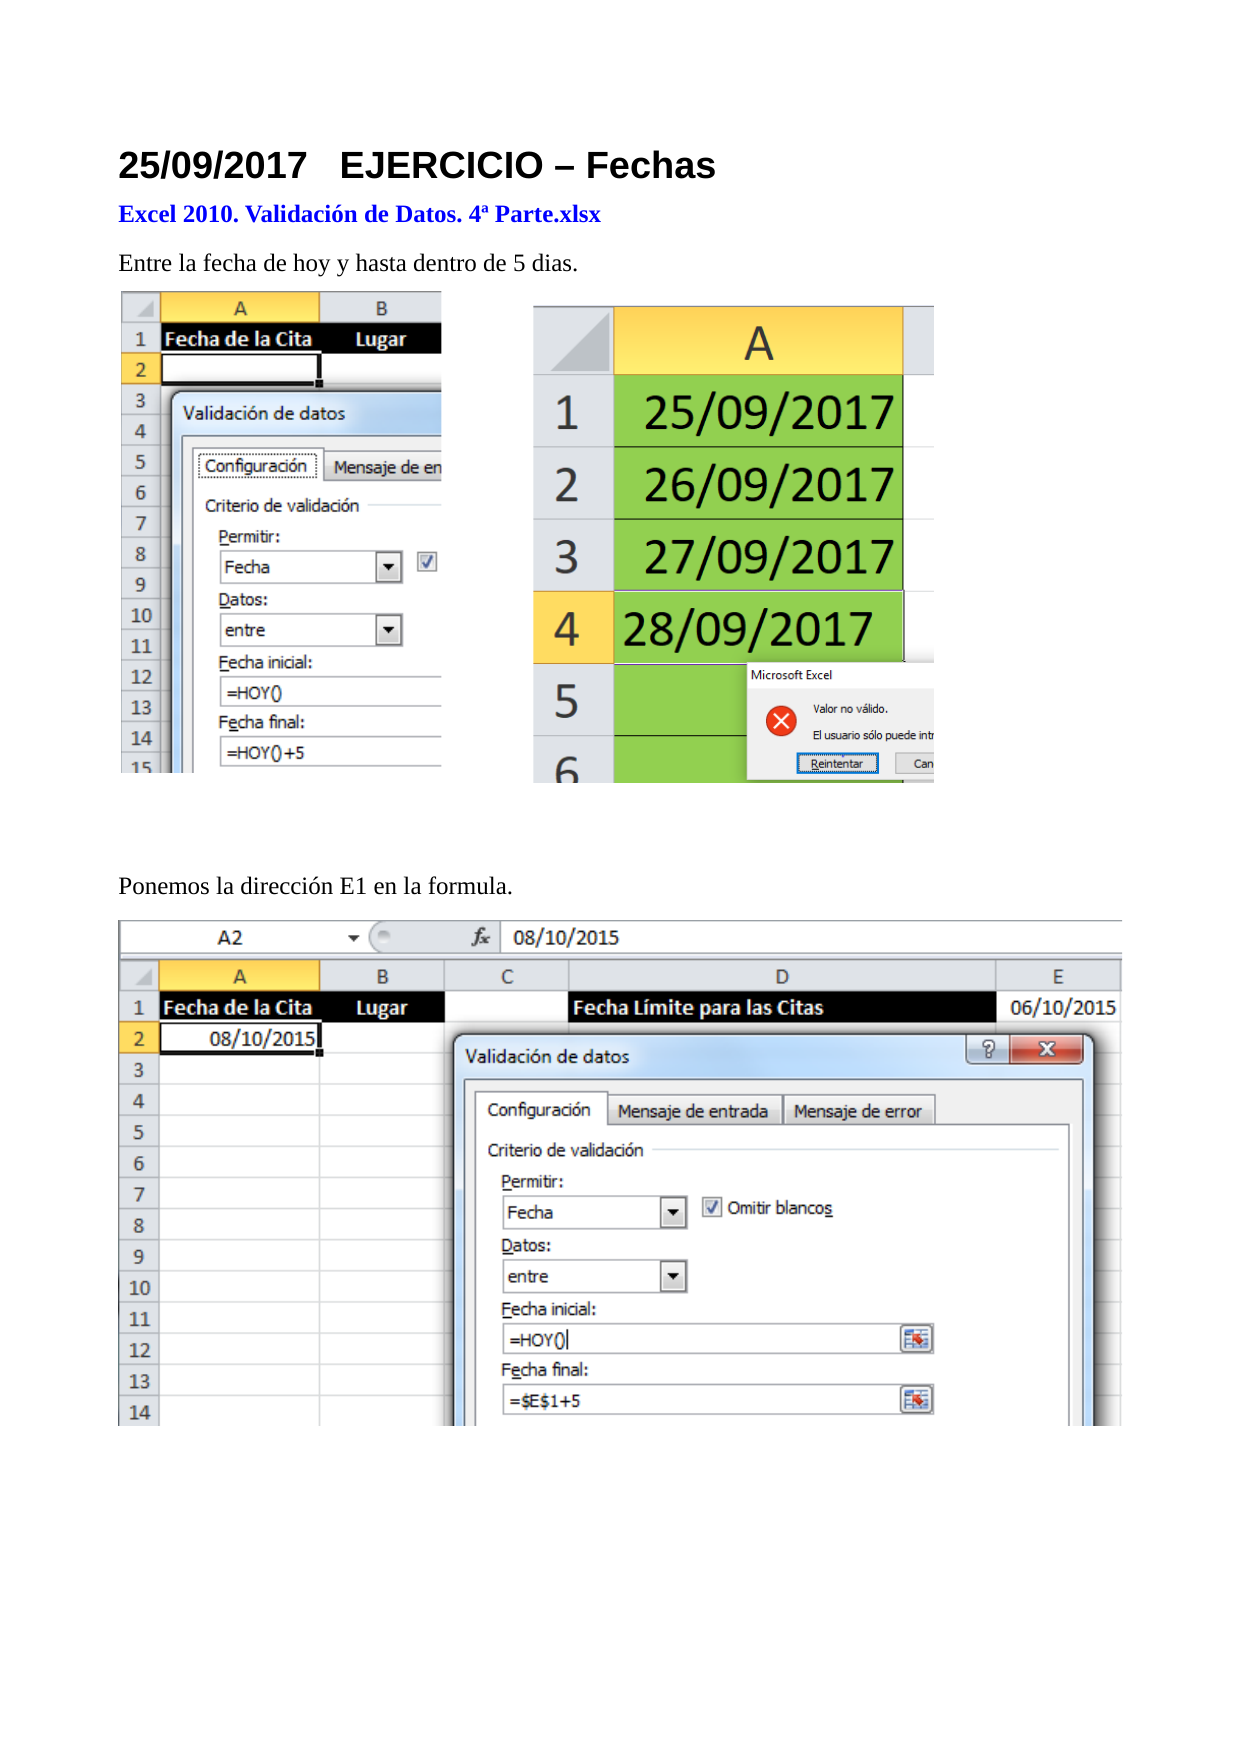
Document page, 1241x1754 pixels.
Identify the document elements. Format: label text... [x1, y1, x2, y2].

subtitle 25/09/2017 EJERCICIO – Fechas [118, 143, 1122, 187]
picture [121, 291, 442, 773]
text Excel 2010. Validación de Datos. 4ª Parte.xlsx [118, 199, 1122, 228]
picture [118, 920, 1123, 1426]
text Ponemos la dirección E1 en la formula. [118, 871, 1122, 900]
picture [533, 305, 934, 783]
text Entre la fecha de hoy y hasta dentro de 5 dias. [118, 248, 1122, 277]
